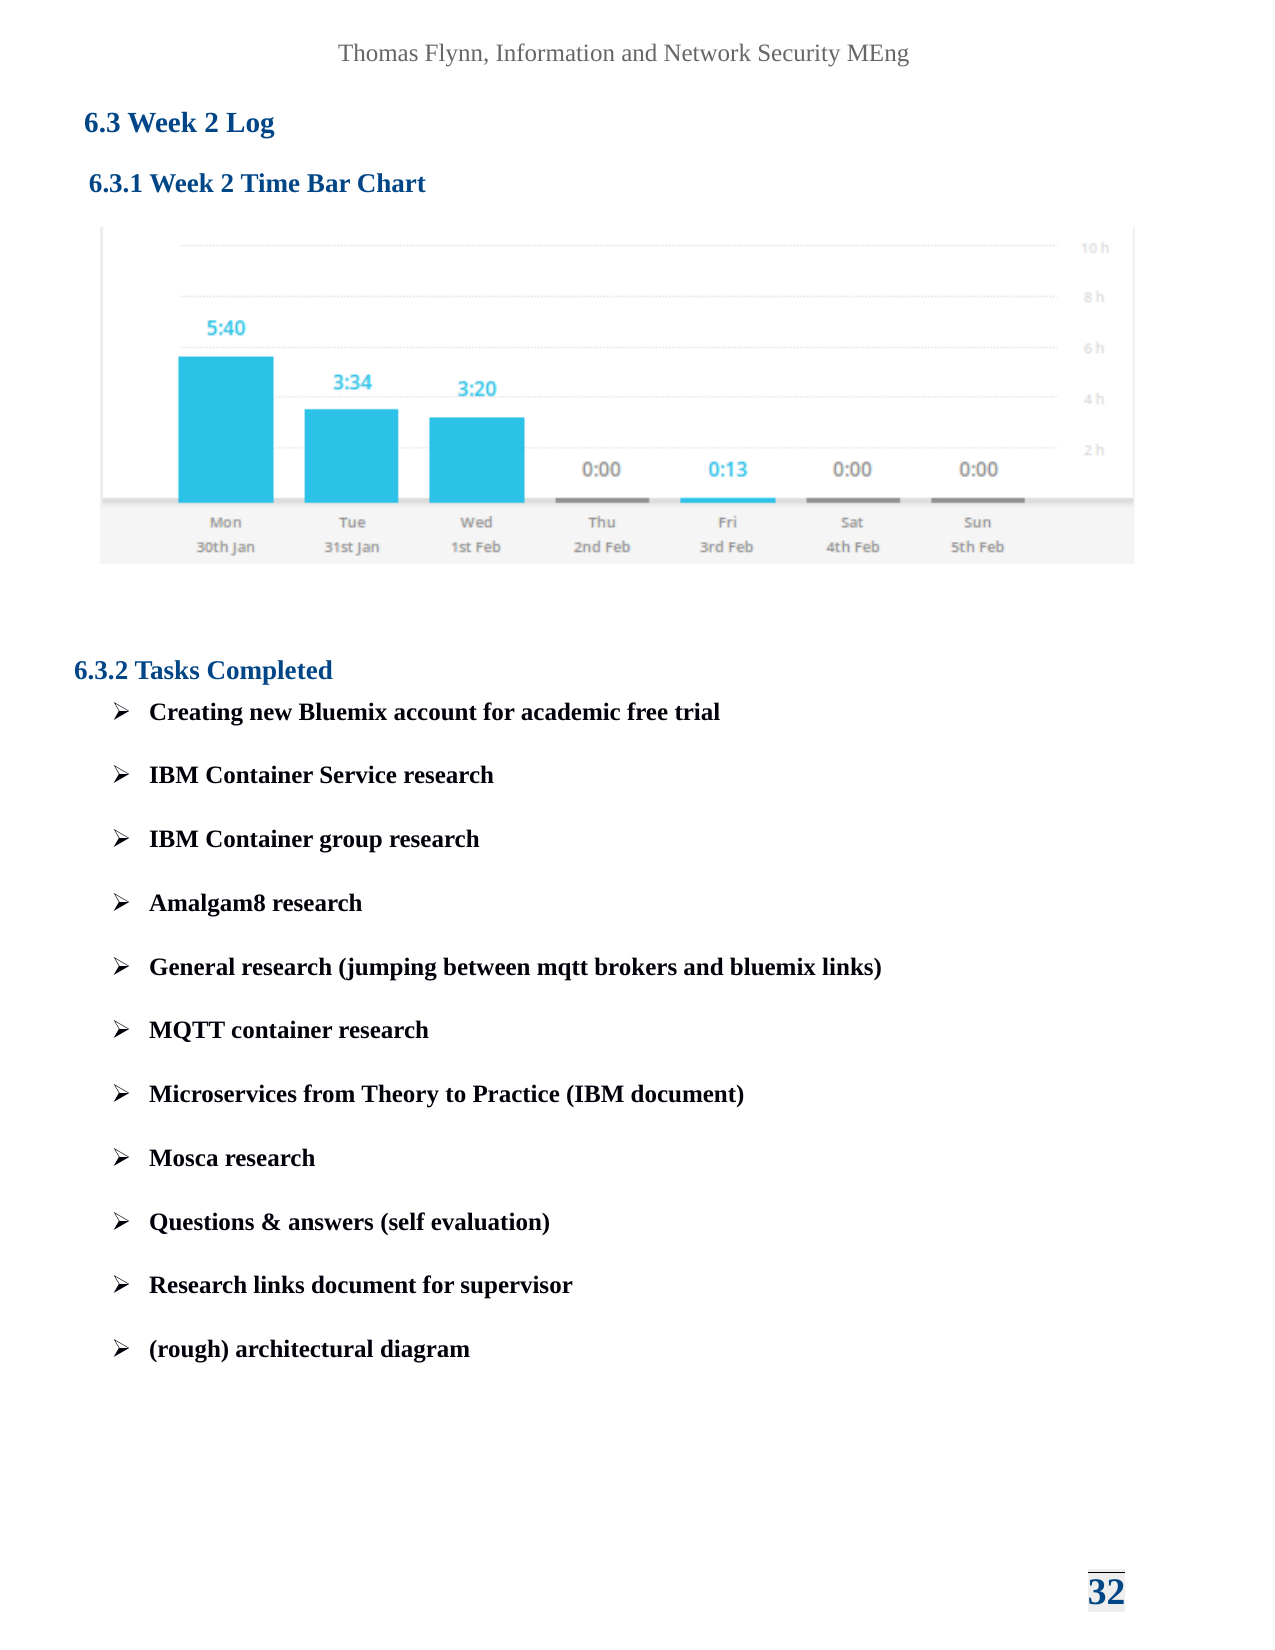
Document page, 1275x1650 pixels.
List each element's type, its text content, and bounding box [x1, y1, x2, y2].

list Questions & answers (self evaluation) [111, 1207, 1125, 1236]
list Mosca research [111, 1143, 1125, 1172]
list Amalgam8 research [111, 888, 1125, 917]
list IBM Container Service research [111, 761, 1125, 789]
list Research links document for supervisor [111, 1271, 1125, 1299]
list (rough) architectural diagram [111, 1334, 1125, 1363]
subtitle 6.3 Week 2 Log [81, 105, 1125, 138]
picture [100, 227, 1135, 564]
list IBM Container group research [111, 824, 1125, 853]
list Creating new Bluemix account for academic free trial [111, 697, 1125, 726]
list General research (jumping between mqtt brokers and bluemix links) [111, 952, 1125, 981]
list MQTT container research [111, 1016, 1125, 1044]
subtitle 6.3.1 Week 2 Time Bar Chart [89, 167, 1125, 198]
subtitle 6.3.2 Tasks Completed [74, 654, 1125, 685]
list Microservices from Theory to Practice (IBM document) [111, 1079, 1125, 1108]
